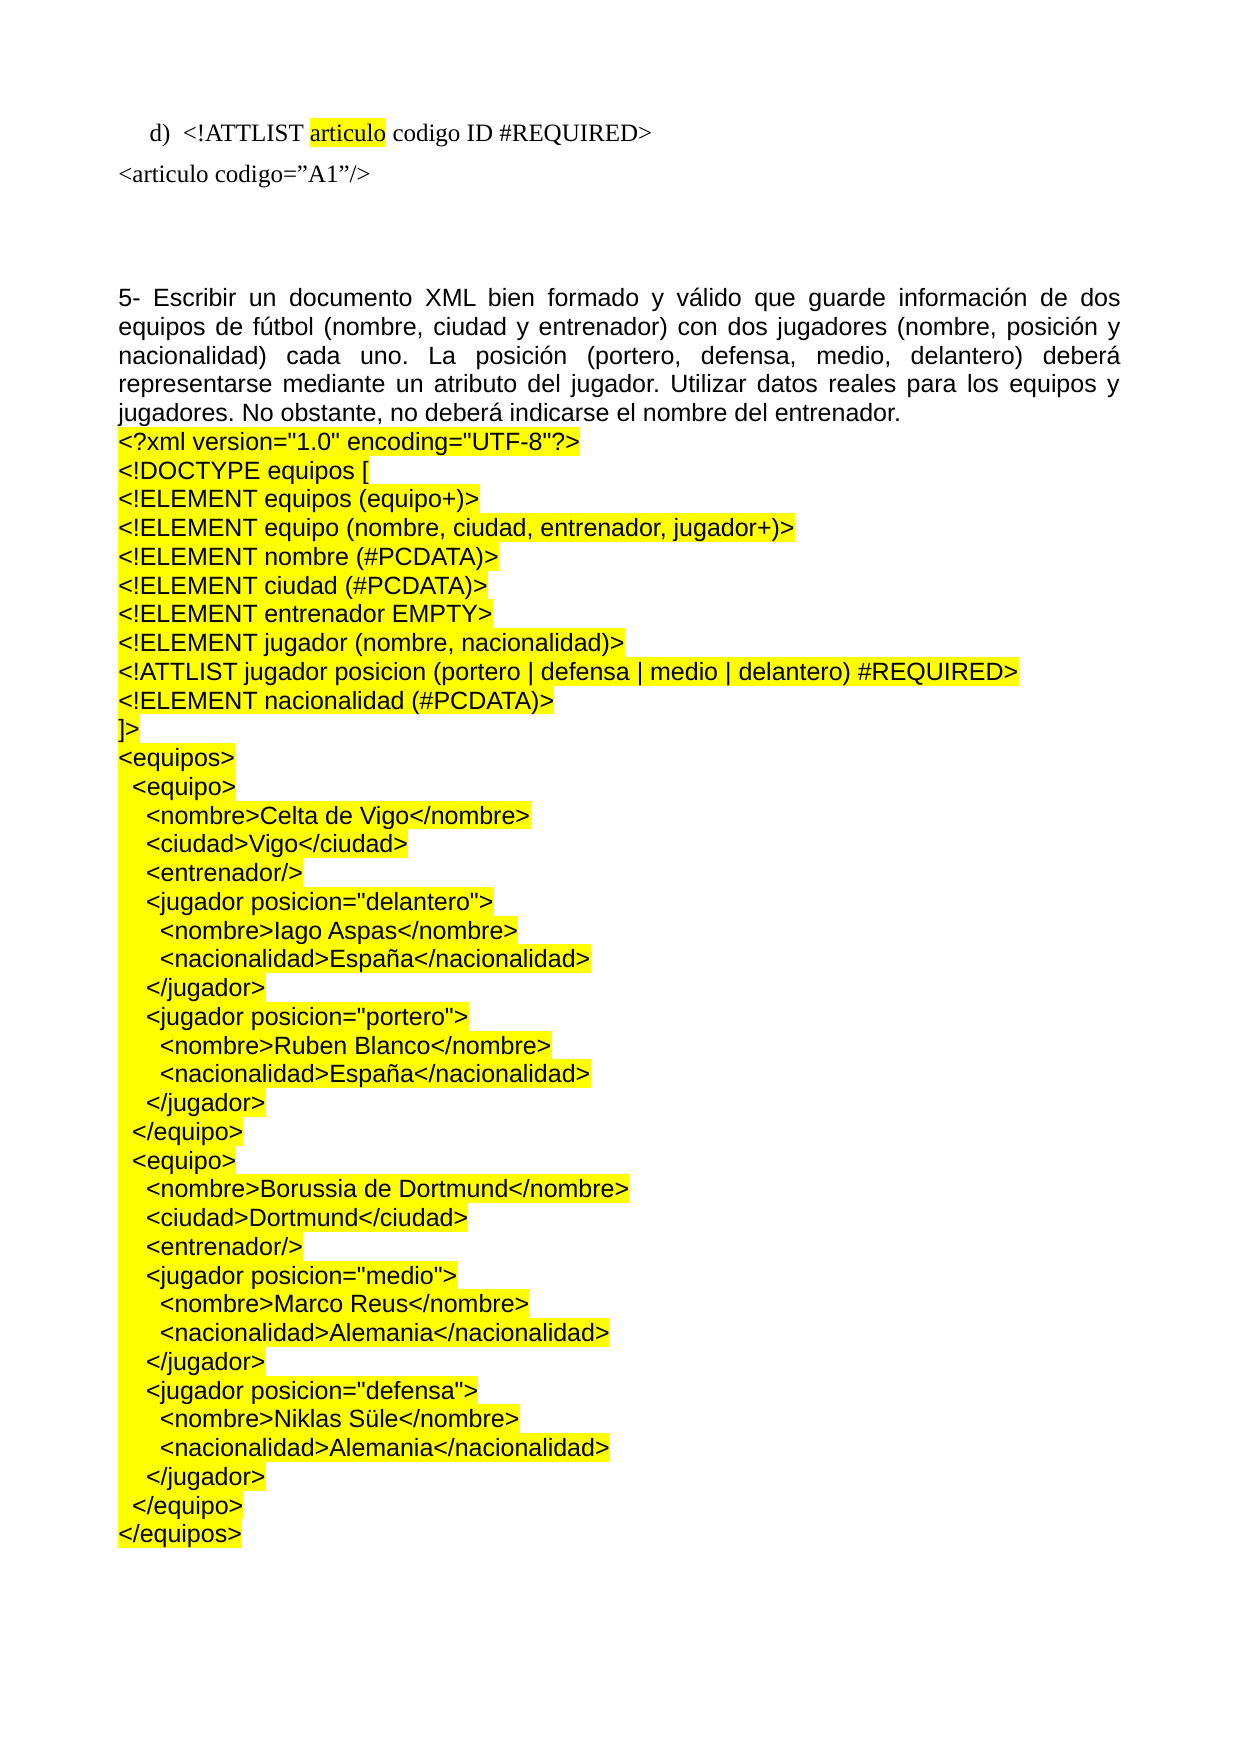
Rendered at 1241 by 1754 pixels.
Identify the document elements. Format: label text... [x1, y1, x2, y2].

list d) <!ATTLIST articulo codigo ID #REQUIRED> [118, 118, 1122, 147]
text ]> [118, 714, 1122, 743]
text <nombre>Celta de Vigo</nombre> [118, 801, 1122, 829]
text <nacionalidad>Alemania</nacionalidad> [118, 1318, 1122, 1347]
text <!ELEMENT equipos (equipo+)> [118, 484, 1122, 513]
text <nombre>Marco Reus</nombre> [118, 1289, 1122, 1318]
text <entrenador/> [118, 858, 1122, 887]
text <nombre>Borussia de Dortmund</nombre> [118, 1174, 1122, 1203]
text <nombre>Iago Aspas</nombre> [118, 916, 1122, 944]
text <nacionalidad>España</nacionalidad> [118, 1059, 1122, 1088]
text <equipo> [118, 772, 1122, 801]
text <jugador posicion="portero"> [118, 1002, 1122, 1031]
text <nombre>Ruben Blanco</nombre> [118, 1031, 1122, 1059]
text <ciudad>Dortmund</ciudad> [118, 1203, 1122, 1232]
text <!ELEMENT nacionalidad (#PCDATA)> [118, 686, 1122, 714]
text <nacionalidad>España</nacionalidad> [118, 944, 1122, 973]
text </equipo> [118, 1491, 1122, 1519]
text <!ATTLIST jugador posicion (portero | defensa | medio | delantero) #REQUIRED> [118, 657, 1122, 686]
text <?xml version="1.0" encoding="UTF-8"?> [118, 427, 1122, 456]
text <jugador posicion="defensa"> [118, 1376, 1122, 1404]
text <entrenador/> [118, 1232, 1122, 1261]
text </equipo> [118, 1117, 1122, 1146]
list <articulo codigo=”A1”/> [118, 159, 1122, 188]
text <!ELEMENT ciudad (#PCDATA)> [118, 571, 1122, 599]
text <!ELEMENT jugador (nombre, nacionalidad)> [118, 628, 1122, 657]
text </jugador> [118, 1347, 1122, 1376]
text <!ELEMENT equipo (nombre, ciudad, entrenador, jugador+)> [118, 513, 1122, 542]
text <nombre>Niklas Süle</nombre> [118, 1404, 1122, 1433]
text <equipos> [118, 743, 1122, 772]
text </jugador> [118, 1088, 1122, 1117]
text <jugador posicion="delantero"> [118, 887, 1122, 916]
text </equipos> [118, 1519, 1122, 1548]
text <!ELEMENT entrenador EMPTY> [118, 599, 1122, 628]
text <ciudad>Vigo</ciudad> [118, 829, 1122, 858]
text <!ELEMENT nombre (#PCDATA)> [118, 542, 1122, 571]
text <equipo> [118, 1146, 1122, 1174]
text </jugador> [118, 1462, 1122, 1491]
text </jugador> [118, 973, 1122, 1002]
text <nacionalidad>Alemania</nacionalidad> [118, 1433, 1122, 1462]
text 5- Escribir un documento XML bien formado y válido que guarde información de dos equipos de fútbol (nombre, ciudad y entrenador) con dos jugadores (nombre, posición y nacionalidad) cada uno. La posición (portero, defensa, medio, delantero) deberá representarse mediante un atributo del jugador. Utilizar datos reales para los equipos y jugadores. No obstante, no deberá indicarse el nombre del entrenador. [118, 283, 1122, 427]
text <jugador posicion="medio"> [118, 1261, 1122, 1289]
text <!DOCTYPE equipos [ [118, 456, 1122, 484]
